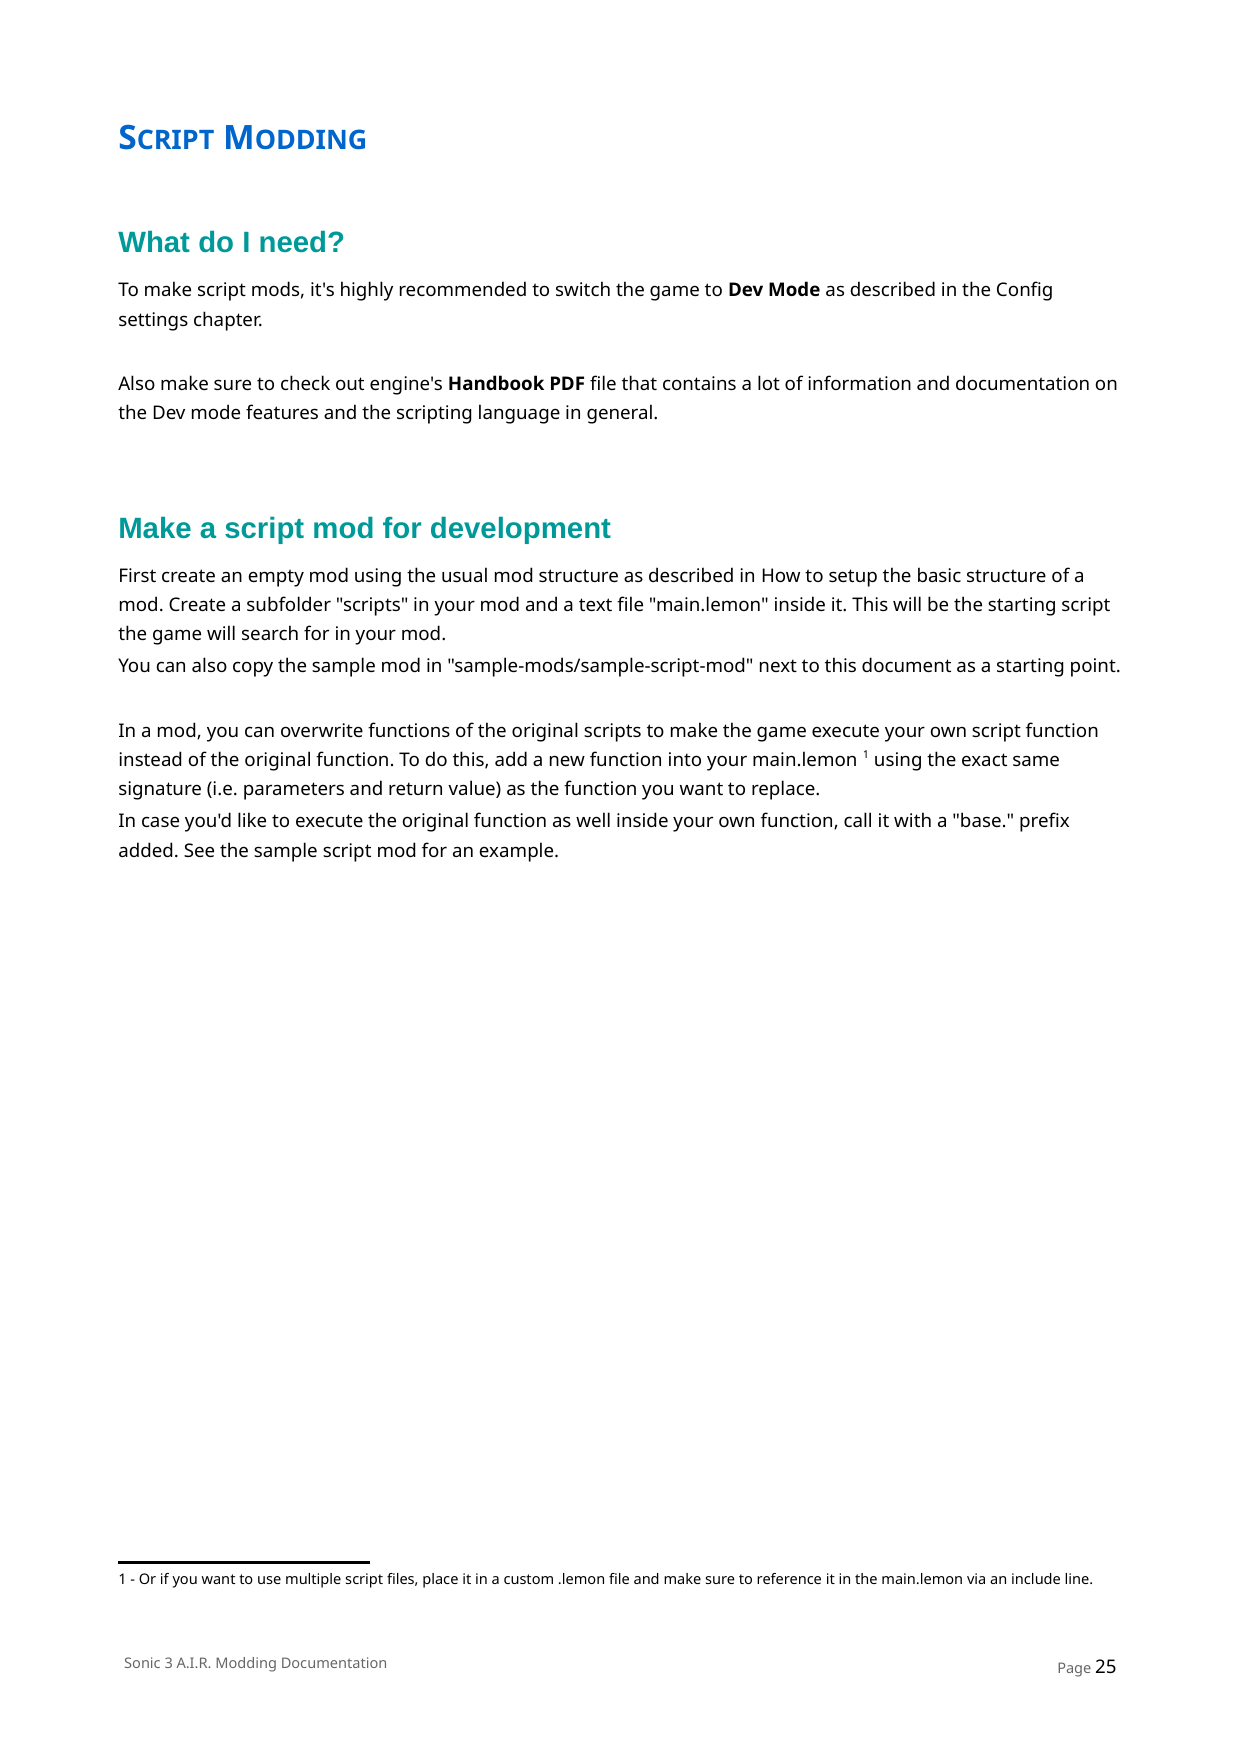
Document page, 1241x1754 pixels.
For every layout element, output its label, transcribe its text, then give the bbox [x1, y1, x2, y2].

text In case you'd like to execute the original function as well inside your own function, call it with a "base." prefix added. See the sample script mod for an example. [118, 808, 1122, 862]
subtitle Script Modding [118, 113, 1122, 159]
text - Or if you want to use multiple script files, place it in a custom .lemon file and make sure to reference it in the main.lemon via an include line. [118, 1568, 1122, 1588]
text To make script mods, it's highly recommended to switch the game to Dev Mode as described in the Config settings chapter. [118, 277, 1122, 331]
text Also make sure to check out engine's Handbook PDF file that contains a lot of information and documentation on the Dev mode features and the scripting language in general. [118, 370, 1122, 425]
text First create an empty mod using the usual mod structure as described in How to setup the basic structure of a mod. Create a subfolder "scripts" in your mod and a text file "main.lemon" inside it. This will be the starting script the game will search for in your mod. [118, 562, 1122, 646]
text You can also copy the sample mod in "sample-mods/sample-script-mod" next to this document as a starting point. [118, 653, 1122, 678]
text In a mod, you can overwrite functions of the original scripts to make the game execute your own script function instead of the original function. To do this, add a new function into your main.lemon using the exact same signature (i.e. parameters and return value) as the function you want to replace. [118, 717, 1122, 801]
subtitle What do I need? [118, 225, 1122, 259]
subtitle Make a script mod for development [118, 511, 1122, 544]
